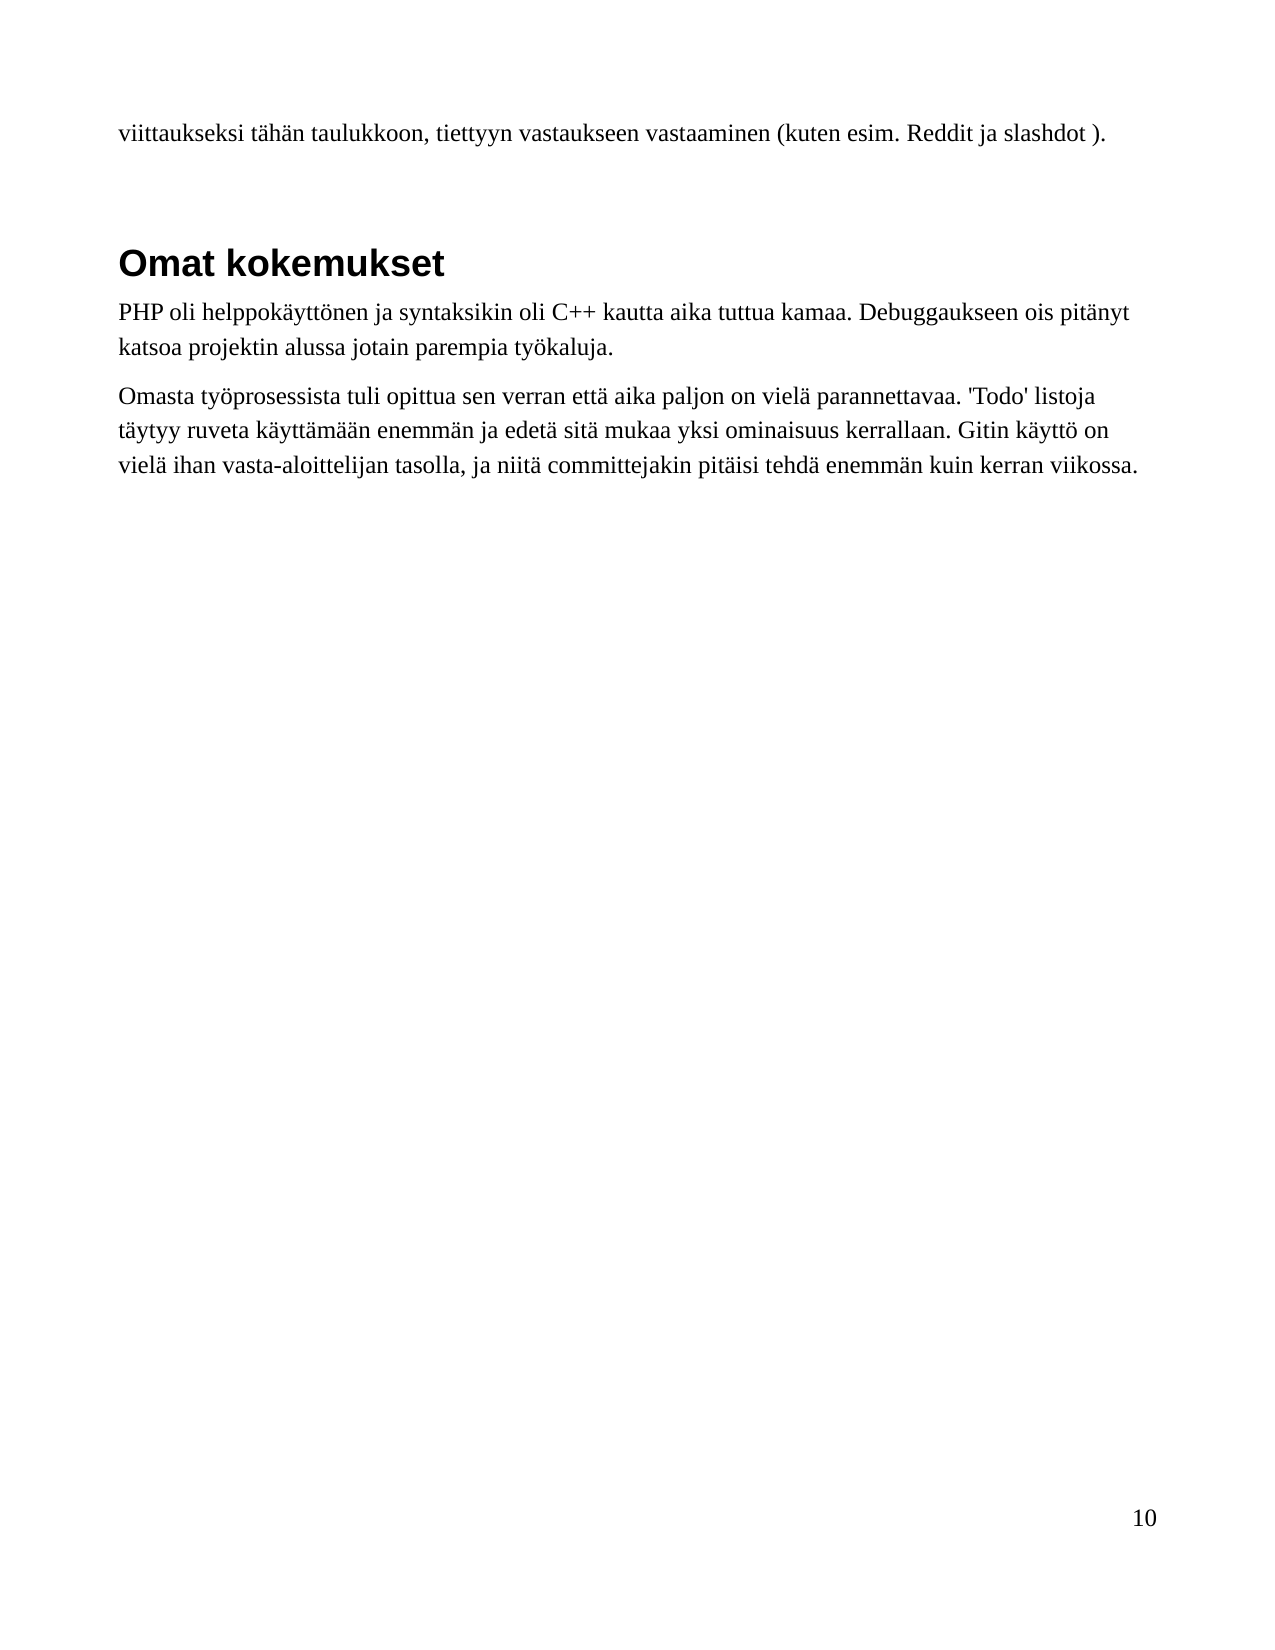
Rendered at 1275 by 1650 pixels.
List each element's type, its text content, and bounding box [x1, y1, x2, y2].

subtitle Omat kokemukset [118, 241, 1157, 285]
text viittaukseksi tähän taulukkoon, tiettyyn vastaukseen vastaaminen (kuten esim. Reddit ja slashdot ). [118, 118, 1157, 147]
text PHP oli helppokäyttönen ja syntaksikin oli C++ kautta aika tuttua kamaa. Debuggaukseen ois pitänyt katsoa projektin alussa jotain parempia työkaluja. [118, 297, 1157, 361]
text Omasta työprosessista tuli opittua sen verran että aika paljon on vielä parannettavaa. 'Todo' listoja täytyy ruveta käyttämään enemmän ja edetä sitä mukaa yksi ominaisuus kerrallaan. Gitin käyttö on vielä ihan vasta-aloittelijan tasolla, ja niitä committejakin pitäisi tehdä enemmän kuin kerran viikossa. [118, 381, 1157, 479]
